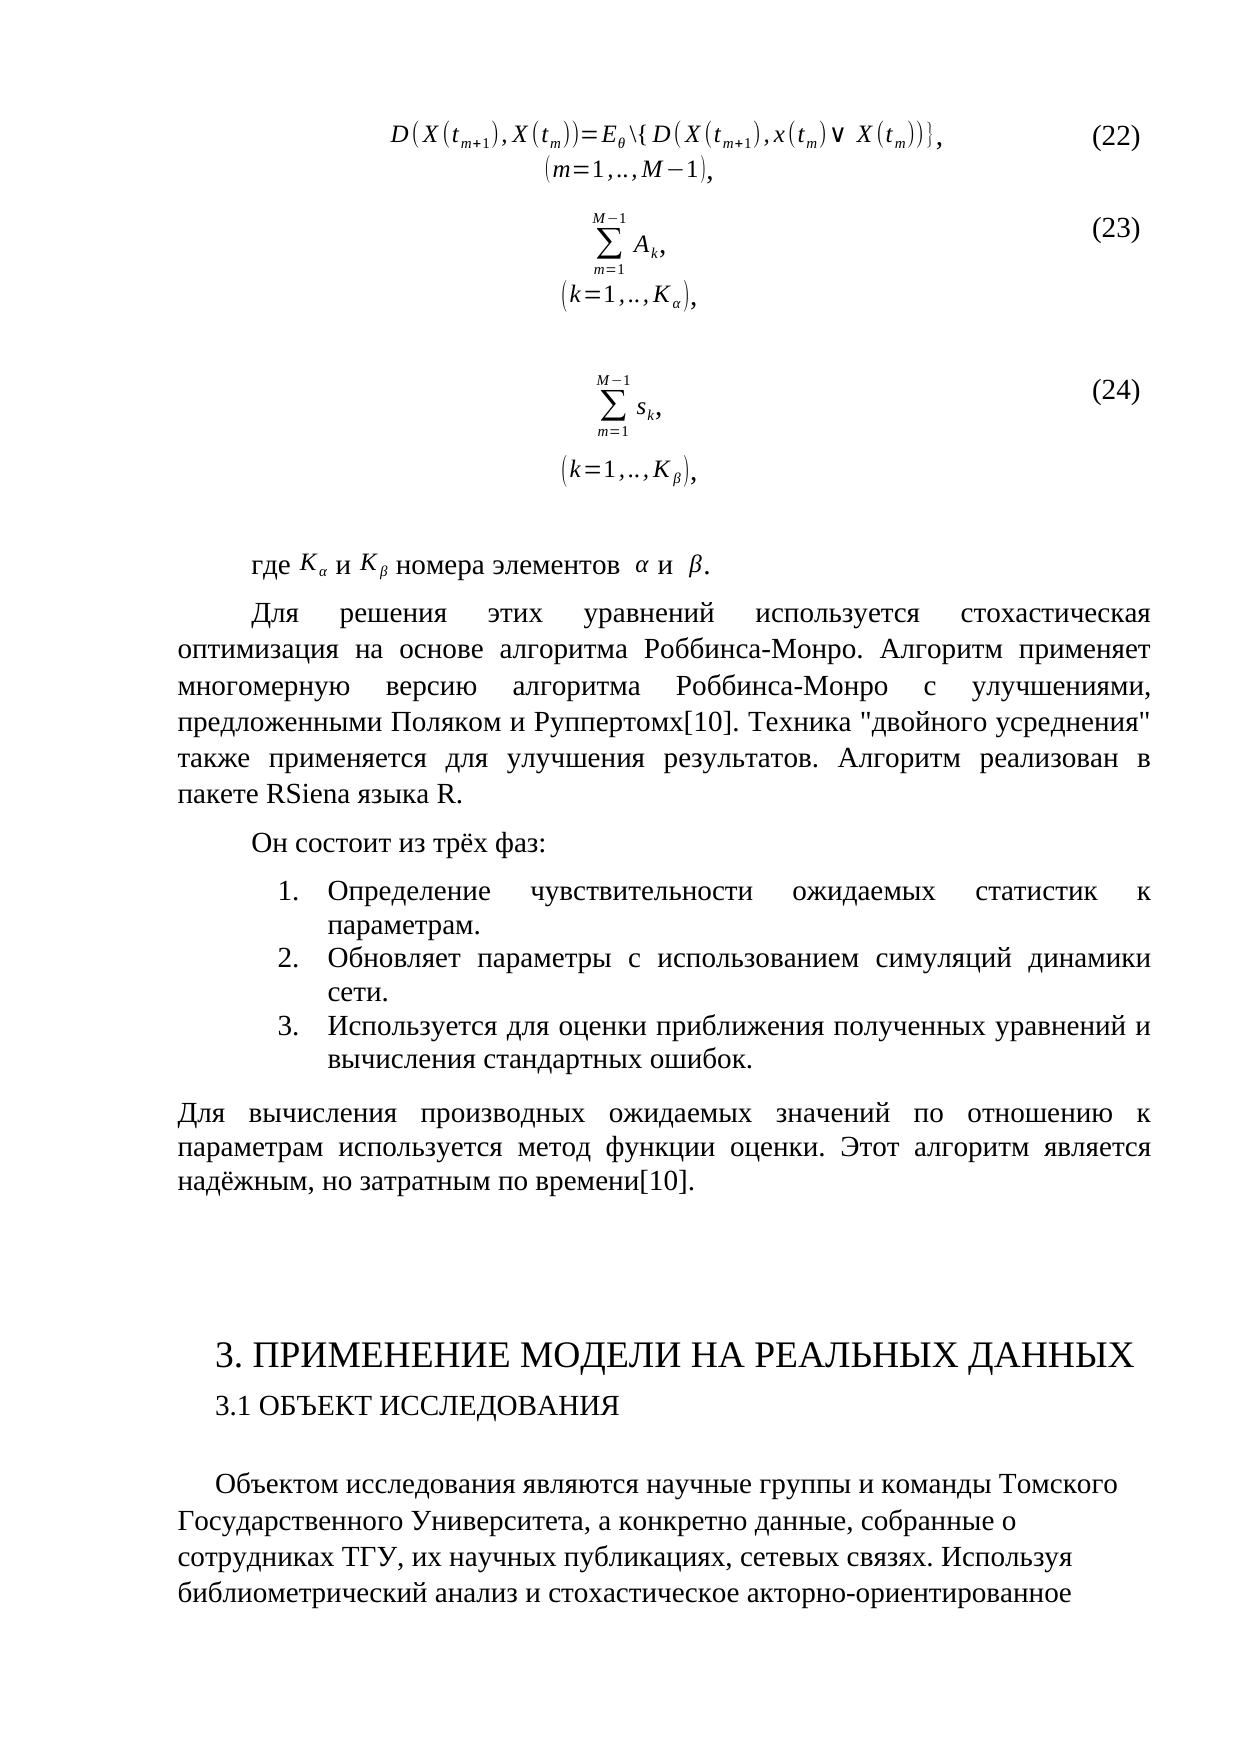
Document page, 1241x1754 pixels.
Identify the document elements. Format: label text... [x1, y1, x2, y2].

table_cell , , [177, 210, 1081, 326]
table_cell [177, 326, 1081, 372]
text Объектом исследования являются научные группы и команды Томского Государственного Университета, а конкретно данные, собранные о сотрудниках ТГУ, их научных публикациях, сетевых связях. Используя библиометрический анализ и стохастическое акторно-ориентированное [177, 1467, 1152, 1608]
text Он состоит из трёх фаз: [177, 825, 1152, 858]
subtitle Объект исследования [215, 1388, 1152, 1421]
table_header (22) [1081, 118, 1152, 210]
list Обновляет параметры с использованием симуляций динамики сети. [277, 941, 1152, 1008]
text Для решения этих уравнений используется стохастическая оптимизация на основе алгоритма Роббинса-Монро. Алгоритм применяет многомерную версию алгоритма Роббинса-Монро с улучшениями, предложенными Поляком и Руппертомх[10]. Техника "двойного усреднения" также применяется для улучшения результатов. Алгоритм реализован в пакете RSiena языка R. [177, 596, 1152, 810]
list Используется для оценки приближения полученных уравнений и вычисления стандартных ошибок. [277, 1008, 1152, 1075]
table_cell , , [177, 372, 1081, 547]
subtitle Применение модели на реальных данных [215, 1332, 1152, 1375]
table_cell (23) [1081, 210, 1152, 326]
list Определение чувствительности ожидаемых статистик к параметрам. [277, 873, 1152, 941]
text где и номера элементов и . [177, 547, 1152, 580]
table_cell (24) [1081, 372, 1152, 547]
table_header , , [177, 118, 1081, 210]
table_cell [1081, 326, 1152, 372]
text Для вычисления производных ожидаемых значений по отношению к параметрам используется метод функции оценки. Этот алгоритм является надёжным, но затратным по времени[10]. [177, 1096, 1152, 1196]
